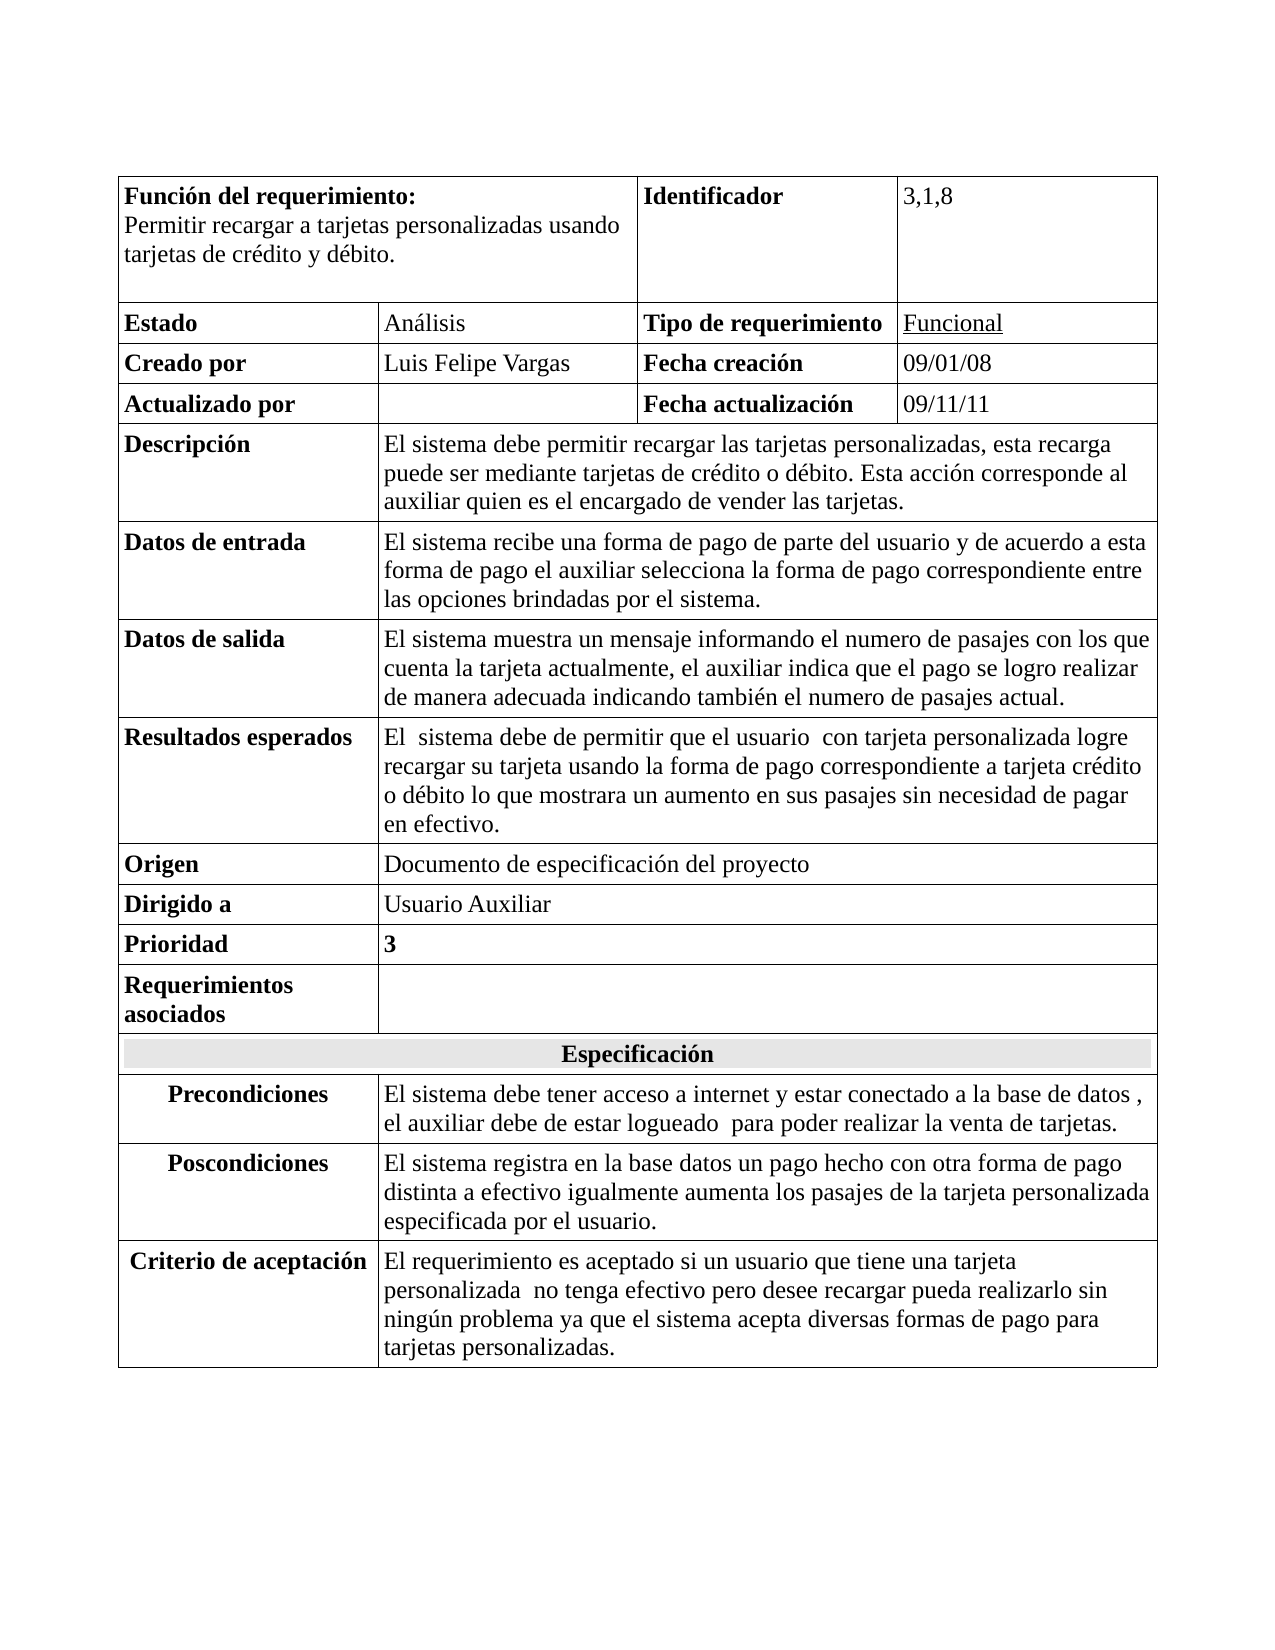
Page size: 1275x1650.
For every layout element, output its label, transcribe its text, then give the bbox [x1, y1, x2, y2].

table_header Identificador [638, 177, 897, 302]
table_cell Estado [119, 303, 378, 342]
table_cell Fecha actualización [638, 384, 897, 423]
table_cell [379, 384, 637, 423]
table_cell Creado por [119, 344, 378, 383]
table_cell Resultados esperados [119, 718, 378, 843]
table_cell Precondiciones [119, 1075, 378, 1142]
table_cell Tipo de requerimiento [638, 303, 897, 342]
table_cell [379, 965, 1157, 1033]
table_header Función del requerimiento: Permitir recargar a tarjetas personalizadas usando tarjetas de crédito y débito. [119, 177, 637, 302]
table_header 3,1,8 [898, 177, 1157, 302]
table_cell Funcional [898, 303, 1157, 342]
table_cell El sistema debe permitir recargar las tarjetas personalizadas, esta recarga puede ser mediante tarjetas de crédito o débito. Esta acción corresponde al auxiliar quien es el encargado de vender las tarjetas. [379, 424, 1157, 521]
table_cell Fecha creación [638, 344, 897, 383]
table_cell Especificación [119, 1034, 1157, 1073]
table_cell Análisis [379, 303, 637, 342]
table_cell 3 [379, 925, 1157, 964]
table_cell Usuario Auxiliar [379, 885, 1157, 924]
table_cell 11/09/11 [898, 384, 1157, 423]
table_cell Dirigido a [119, 885, 378, 924]
table_cell El sistema muestra un mensaje informando el numero de pasajes con los que cuenta la tarjeta actualmente, el auxiliar indica que el pago se logro realizar de manera adecuada indicando también el numero de pasajes actual. [379, 620, 1157, 717]
table_cell Criterio de aceptación [119, 1241, 378, 1367]
table_cell El requerimiento es aceptado si un usuario que tiene una tarjeta personalizada no tenga efectivo pero desee recargar pueda realizarlo sin ningún problema ya que el sistema acepta diversas formas de pago para tarjetas personalizadas. [379, 1241, 1157, 1367]
table_cell El sistema debe de permitir que el usuario con tarjeta personalizada logre recargar su tarjeta usando la forma de pago correspondiente a tarjeta crédito o débito lo que mostrara un aumento en sus pasajes sin necesidad de pagar en efectivo. [379, 718, 1157, 843]
table_cell Documento de especificación del proyecto [379, 844, 1157, 883]
table_cell Descripción [119, 424, 378, 521]
table_cell El sistema registra en la base datos un pago hecho con otra forma de pago distinta a efectivo igualmente aumenta los pasajes de la tarjeta personalizada especificada por el usuario. [379, 1144, 1157, 1240]
table_cell El sistema debe tener acceso a internet y estar conectado a la base de datos , el auxiliar debe de estar logueado para poder realizar la venta de tarjetas. [379, 1075, 1157, 1142]
table_cell El sistema recibe una forma de pago de parte del usuario y de acuerdo a esta forma de pago el auxiliar selecciona la forma de pago correspondiente entre las opciones brindadas por el sistema. [379, 522, 1157, 619]
table_cell Prioridad [119, 925, 378, 964]
table_cell Datos de entrada [119, 522, 378, 619]
table_cell Poscondiciones [119, 1144, 378, 1240]
table_cell Datos de salida [119, 620, 378, 717]
table_cell Luis Felipe Vargas [379, 344, 637, 383]
table_cell Origen [119, 844, 378, 883]
table_cell 01/09/08 [898, 344, 1157, 383]
table_cell Requerimientos asociados [119, 965, 378, 1033]
table_cell Actualizado por [119, 384, 378, 423]
